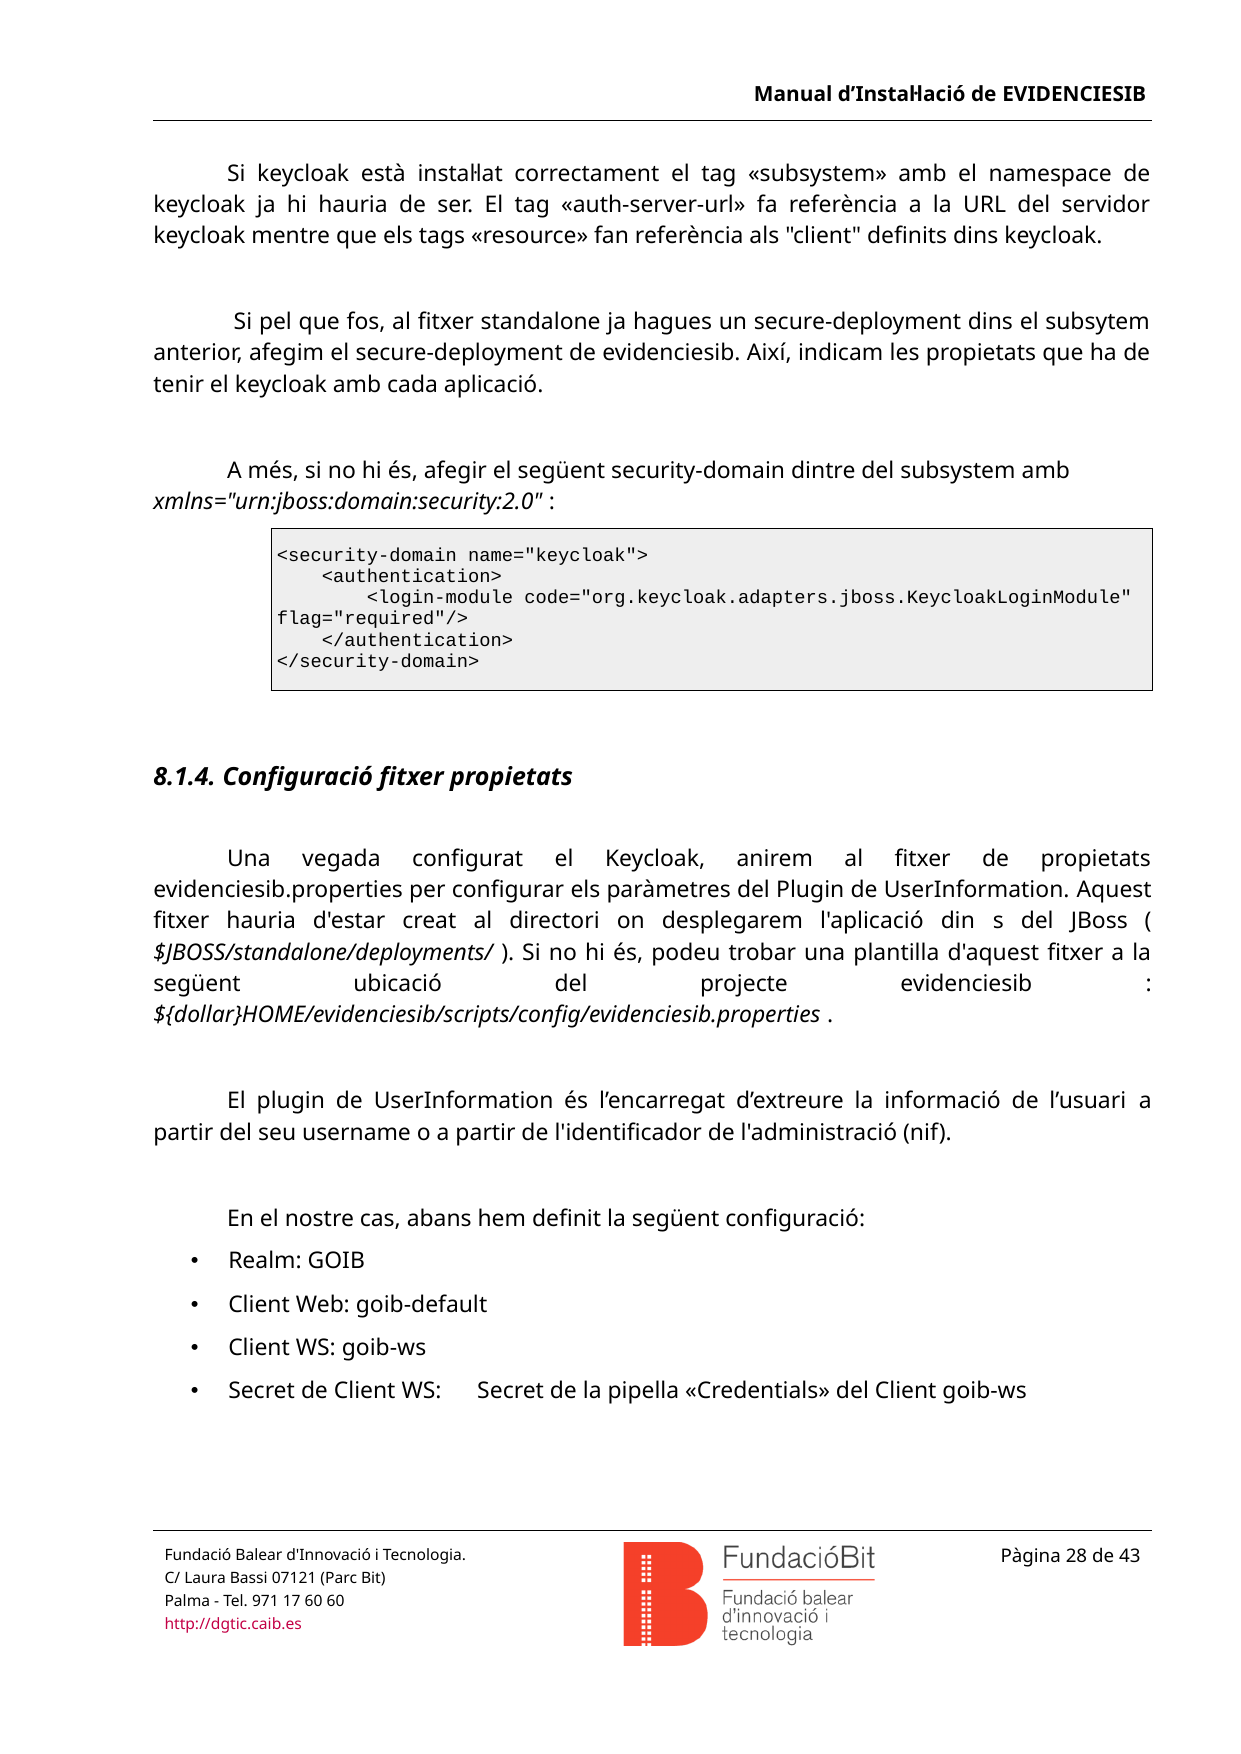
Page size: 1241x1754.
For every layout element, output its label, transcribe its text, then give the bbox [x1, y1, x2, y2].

text En el nostre cas, abans hem definit la següent configuració: [153, 1201, 1152, 1233]
table_header <security-domain name="keycloak"> <authentication> <login-module code="org.keycloak.adapters.jboss.KeycloakLoginModule" flag="required"/> </authentication> </security-domain> [272, 529, 1152, 690]
text A més, si no hi és, afegir el següent security-domain dintre del subsystem amb xmlns="urn:jboss:domain:security:2.0" : [153, 453, 1152, 516]
list Client WS: goib-ws [191, 1331, 1152, 1362]
text Si pel que fos, al fitxer standalone ja hagues un secure-deployment dins el subsytem anterior, afegim el secure-deployment de evidenciesib. Així, indicam les propietats que ha de tenir el keycloak amb cada aplicació. [153, 305, 1152, 399]
picture [623, 1542, 875, 1646]
list Realm: GOIB [191, 1244, 1152, 1276]
list Client Web: goib-default [191, 1287, 1152, 1319]
list Secret de Client WS: Secret de la pipella «Credentials» del Client goib-ws [191, 1373, 1152, 1405]
text El plugin de UserInformation és l’encarregat d’extreure la informació de l’usuari a partir del seu username o a partir de l'identificador de l'administració (nif). [153, 1084, 1152, 1147]
text Una vegada configurat el Keycloak, anirem al fitxer de propietats evidenciesib.properties per configurar els paràmetres del Plugin de UserInformation. Aquest fitxer hauria d'estar creat al directori on desplegarem l'aplicació din s del JBoss ( $JBOSS/standalone/deployments/ ). Si no hi és, podeu trobar una plantilla d'aquest fitxer a la següent ubicació del projecte evidenciesib : ${dollar}HOME/evidenciesib/scripts/config/evidenciesib.properties . [153, 842, 1152, 1029]
text Si keycloak està instal·lat correctament el tag «subsystem» amb el namespace de keycloak ja hi hauria de ser. El tag «auth-server-url» fa referència a la URL del servidor keycloak mentre que els tags «resource» fan referència als "client" definits dins keycloak. [153, 156, 1152, 250]
subtitle Configuració fitxer propietats [153, 758, 1152, 793]
